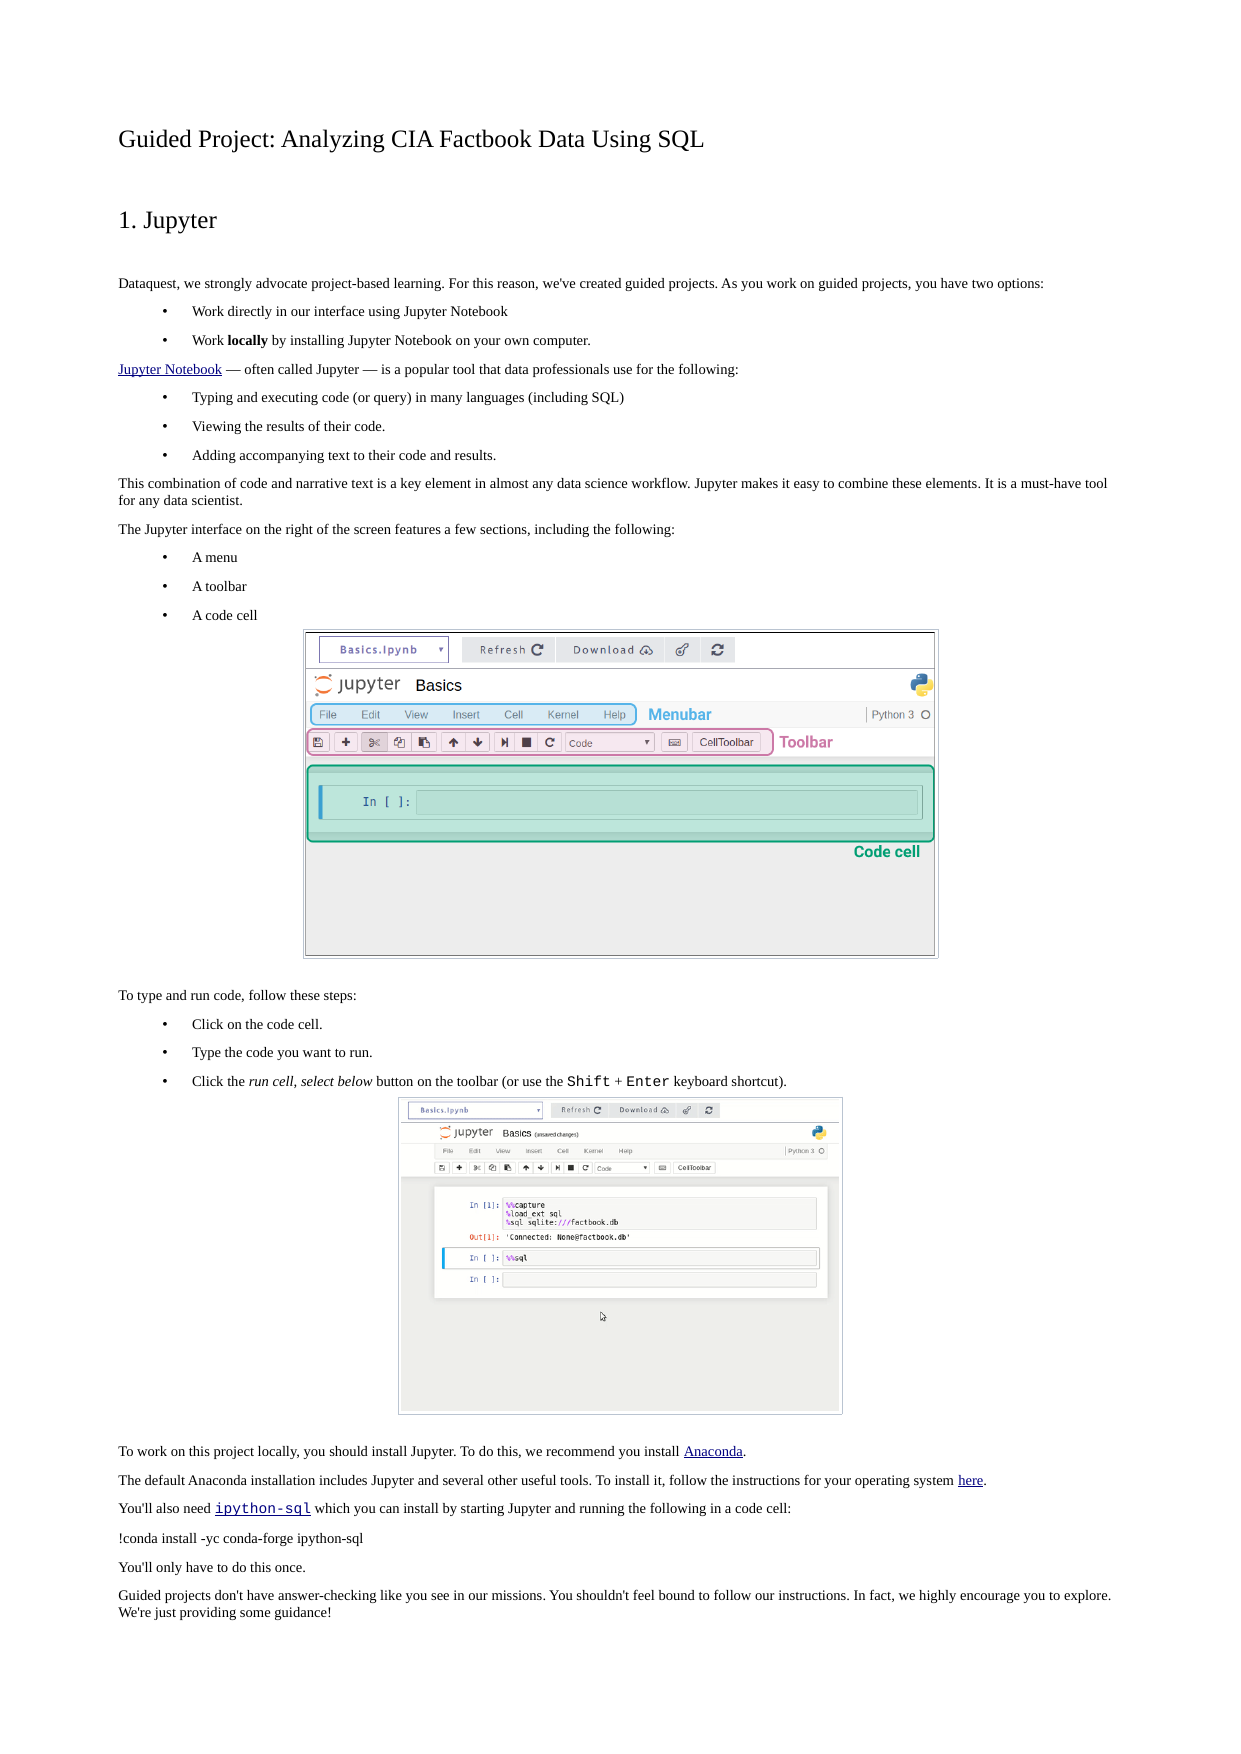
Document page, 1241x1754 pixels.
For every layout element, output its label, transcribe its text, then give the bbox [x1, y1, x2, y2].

list A menu [162, 549, 1122, 566]
list Typing and executing code (or query) in many languages (including SQL) [162, 389, 1122, 406]
list Click on the code cell. [162, 1015, 1122, 1032]
text The default Anaconda installation includes Jupyter and several other useful tools. To install it, follow the instructions for your operating system here. [118, 1471, 1122, 1488]
list Work locally by installing Jupyter Notebook on your own computer. [162, 332, 1122, 349]
list Work directly in our interface using Jupyter Notebook [162, 303, 1122, 320]
text To type and run code, follow these steps: [118, 987, 1122, 1003]
text The Jupyter interface on the right of the screen features a few sections, including the following: [118, 521, 1122, 537]
text Guided projects don't have answer-checking like you see in our missions. You shouldn't feel bound to follow our instructions. In fact, we highly encourage you to explore. We're just providing some guidance! [118, 1587, 1122, 1621]
text You'll also need ipython-sql which you can install by starting Jupyter and running the following in a code cell: [118, 1500, 1122, 1518]
list Viewing the results of their code. [162, 418, 1122, 434]
picture [401, 1099, 839, 1411]
list Click the run cell, select below button on the toolbar (or use the Shift + Enter keyboard shortcut). [162, 1073, 1122, 1091]
text 1. Jupyter [118, 205, 1122, 234]
text Guided Project: Analyzing CIA Factbook Data Using SQL [118, 124, 1122, 153]
list Adding accompanying text to their code and results. [162, 446, 1122, 463]
text Jupyter Notebook — often called Jupyter — is a popular tool that data professionals use for the following: [118, 361, 1122, 377]
text !conda install -yc conda-forge ipython-sql [118, 1530, 1122, 1547]
text You'll only have to do this once. [118, 1558, 1122, 1575]
list A toolbar [162, 578, 1122, 594]
text To work on this project locally, you should install Jupyter. To do this, we recommend you install Anaconda. [118, 1443, 1122, 1459]
text This combination of code and narrative text is a key element in almost any data science workflow. Jupyter makes it easy to combine these elements. It is a must-have tool for any data scientist. [118, 475, 1122, 509]
list Type the code you want to run. [162, 1044, 1122, 1061]
picture [305, 632, 935, 956]
list A code cell [162, 606, 1122, 623]
text Dataquest, we strongly advocate project-based learning. For this reason, we've created guided projects. As you work on guided projects, you have two options: [118, 274, 1122, 291]
